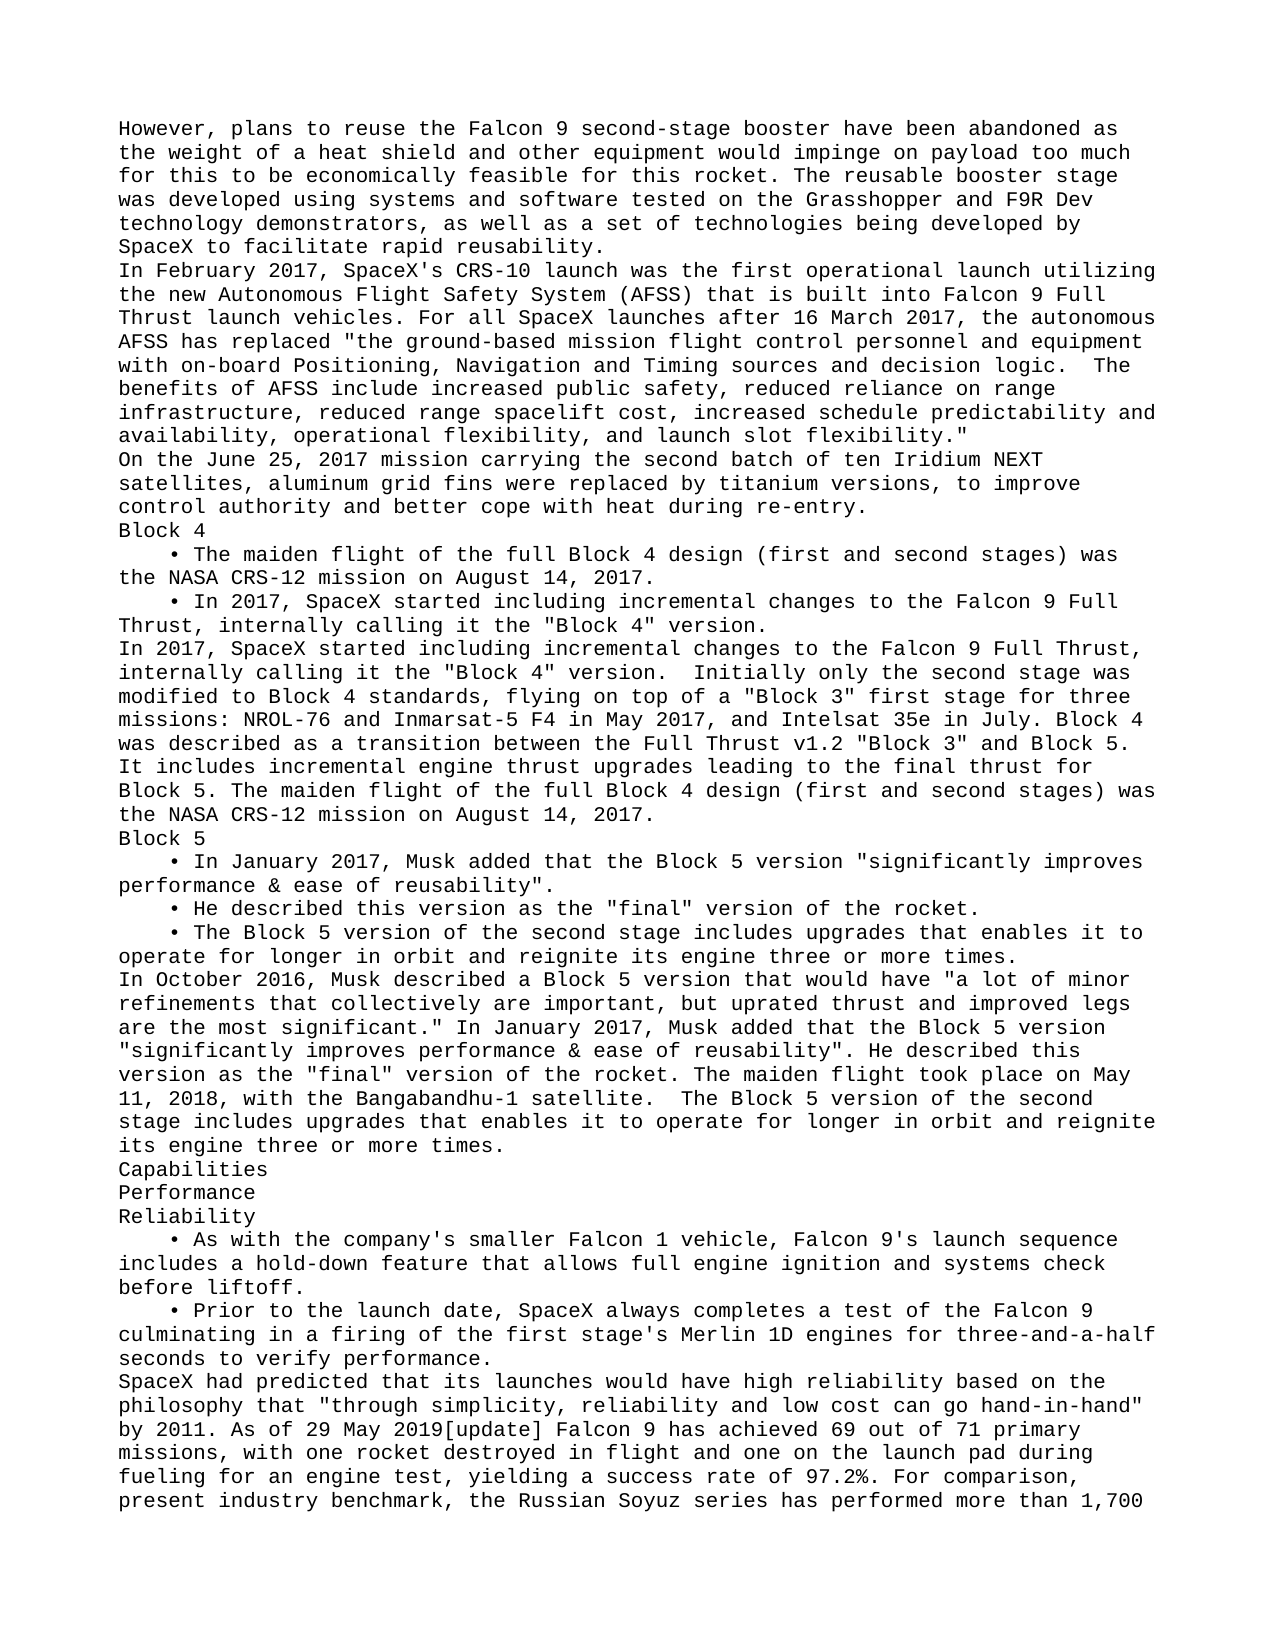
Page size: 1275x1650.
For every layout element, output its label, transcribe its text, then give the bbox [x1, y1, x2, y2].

text • The maiden flight of the full Block 4 design (first and second stages) was the NASA CRS-12 mission on August 14, 2017. [118, 544, 1157, 591]
text • The Block 5 version of the second stage includes upgrades that enables it to operate for longer in orbit and reignite its engine three or more times. [118, 922, 1157, 969]
text On the June 25, 2017 mission carrying the second batch of ten Iridium NEXT satellites, aluminum grid fins were replaced by titanium versions, to improve control authority and better cope with heat during re-entry. [118, 449, 1157, 520]
text However, plans to reuse the Falcon 9 second-stage booster have been abandoned as the weight of a heat shield and other equipment would impinge on payload too much for this to be economically feasible for this rocket. The reusable booster stage was developed using systems and software tested on the Grasshopper and F9R Dev technology demonstrators, as well as a set of technologies being developed by SpaceX to facilitate rapid reusability. [118, 118, 1157, 260]
text Capabilities [118, 1158, 1157, 1182]
text • Prior to the launch date, SpaceX always completes a test of the Falcon 9 culminating in a firing of the first stage's Merlin 1D engines for three-and-a-half seconds to verify performance. [118, 1300, 1157, 1371]
text • He described this version as the "final" version of the rocket. [118, 898, 1157, 922]
text Block 4 [118, 520, 1157, 544]
text • In 2017, SpaceX started including incremental changes to the Falcon 9 Full Thrust, internally calling it the "Block 4" version. [118, 591, 1157, 638]
text In 2017, SpaceX started including incremental changes to the Falcon 9 Full Thrust, internally calling it the "Block 4" version. Initially only the second stage was modified to Block 4 standards, flying on top of a "Block 3" first stage for three missions: NROL-76 and Inmarsat-5 F4 in May 2017, and Intelsat 35e in July. Block 4 was described as a transition between the Full Thrust v1.2 "Block 3" and Block 5. It includes incremental engine thrust upgrades leading to the final thrust for Block 5. The maiden flight of the full Block 4 design (first and second stages) was the NASA CRS-12 mission on August 14, 2017. [118, 638, 1157, 827]
text Reliability [118, 1206, 1157, 1229]
text SpaceX had predicted that its launches would have high reliability based on the philosophy that "through simplicity, reliability and low cost can go hand-in-hand" by 2011. As of 29 May 2019[update] Falcon 9 has achieved 69 out of 71 primary missions, with one rocket destroyed in flight and one on the launch pad during fueling for an engine test, yielding a success rate of 97.2%. For comparison, present industry benchmark, the Russian Soyuz series has performed more than 1,700 [118, 1371, 1157, 1513]
text In October 2016, Musk described a Block 5 version that would have "a lot of minor refinements that collectively are important, but uprated thrust and improved legs are the most significant." In January 2017, Musk added that the Block 5 version "significantly improves performance & ease of reusability". He described this version as the "final" version of the rocket. The maiden flight took place on May 11, 2018, with the Bangabandhu-1 satellite. The Block 5 version of the second stage includes upgrades that enables it to operate for longer in orbit and reignite its engine three or more times. [118, 969, 1157, 1158]
text Performance [118, 1182, 1157, 1206]
text • As with the company's smaller Falcon 1 vehicle, Falcon 9's launch sequence includes a hold-down feature that allows full engine ignition and systems check before liftoff. [118, 1229, 1157, 1300]
text Block 5 [118, 827, 1157, 851]
text • In January 2017, Musk added that the Block 5 version "significantly improves performance & ease of reusability". [118, 851, 1157, 898]
text In February 2017, SpaceX's CRS-10 launch was the first operational launch utilizing the new Autonomous Flight Safety System (AFSS) that is built into Falcon 9 Full Thrust launch vehicles. For all SpaceX launches after 16 March 2017, the autonomous AFSS has replaced "the ground-based mission flight control personnel and equipment with on-board Positioning, Navigation and Timing sources and decision logic. The benefits of AFSS include increased public safety, reduced reliance on range infrastructure, reduced range spacelift cost, increased schedule predictability and availability, operational flexibility, and launch slot flexibility." [118, 260, 1157, 449]
